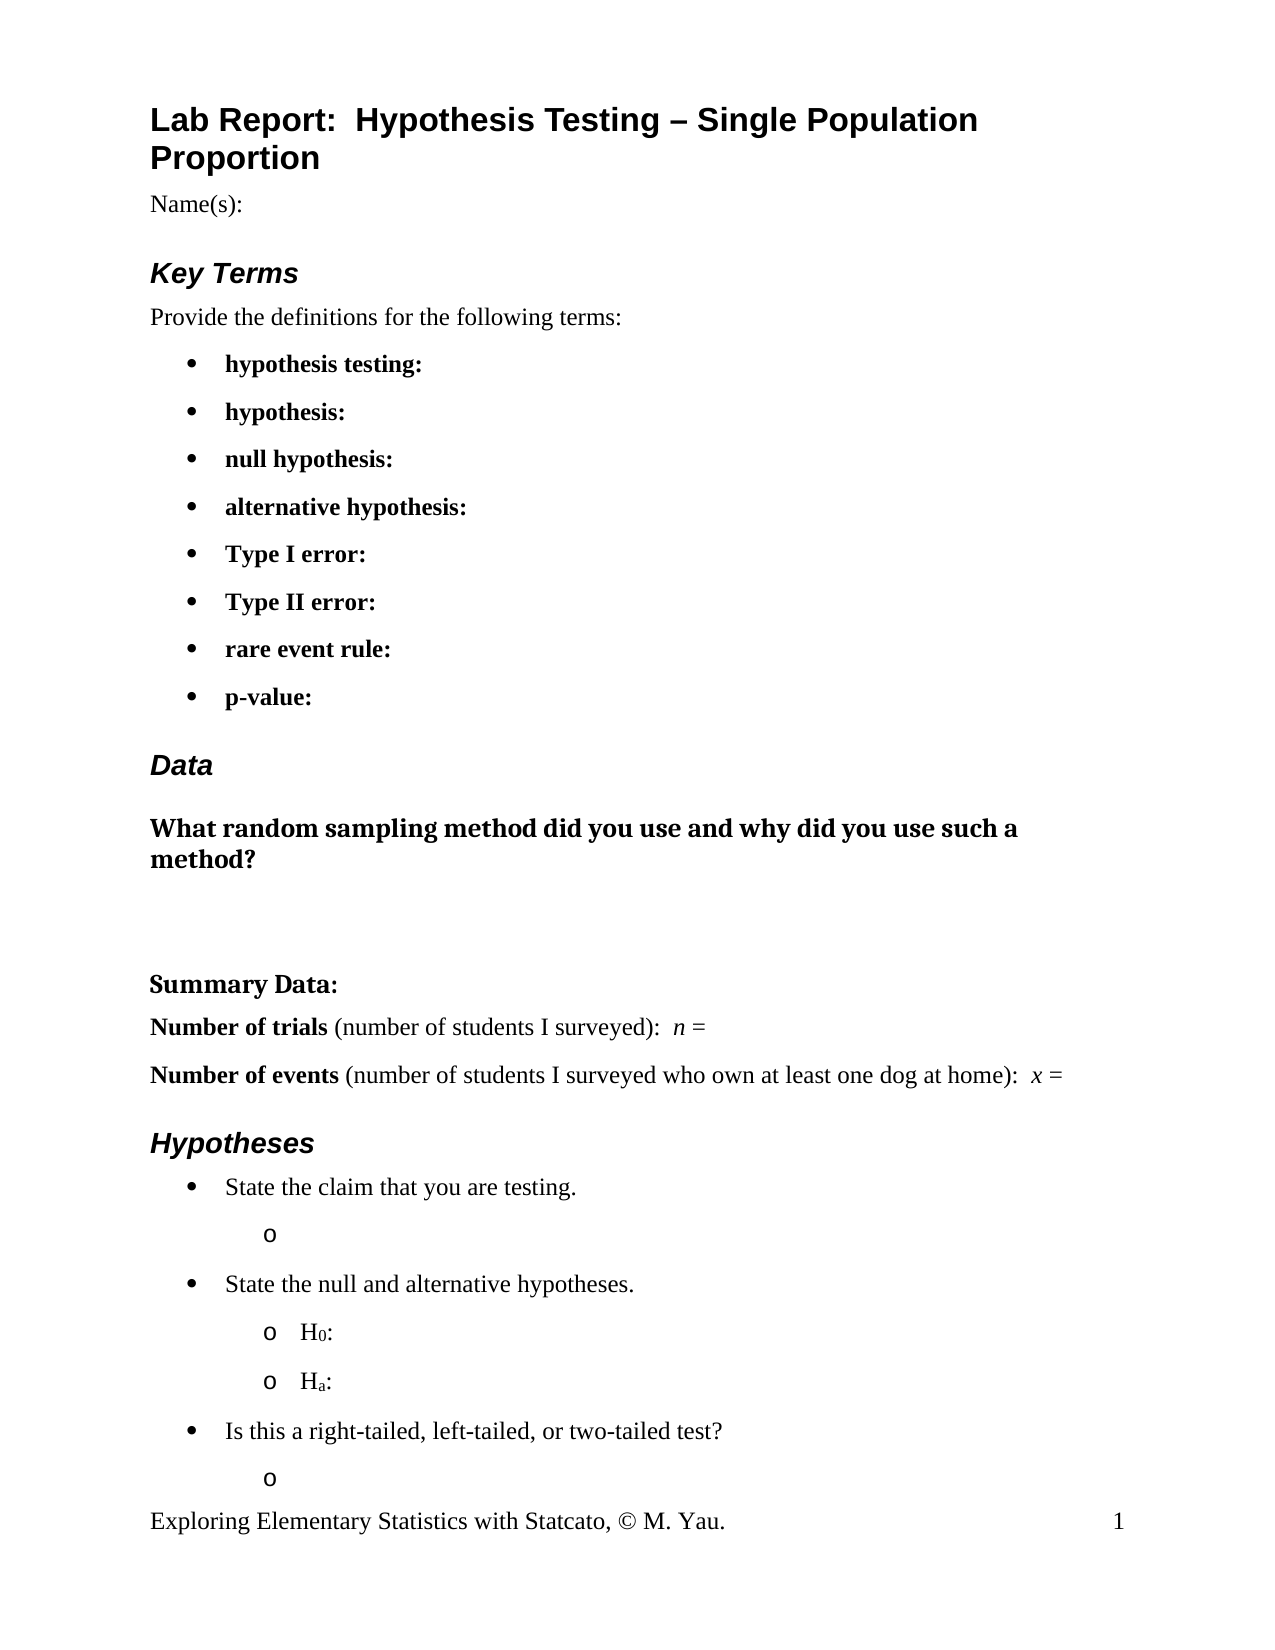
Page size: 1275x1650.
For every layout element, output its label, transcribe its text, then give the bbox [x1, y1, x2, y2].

list hypothesis: [187, 397, 1125, 425]
text Number of events (number of students I surveyed who own at least one dog at home): x = [150, 1060, 1125, 1088]
subtitle Data [150, 748, 1125, 781]
text Name(s): [150, 189, 1125, 218]
list alternative hypothesis: [187, 492, 1125, 520]
text Provide the definitions for the following terms: [150, 302, 1125, 330]
list null hypothesis: [187, 444, 1125, 473]
list p-value: [187, 682, 1125, 710]
list Is this a right-tailed, left-tailed, or two-tailed test? [187, 1416, 1125, 1444]
subtitle Hypotheses [150, 1126, 1125, 1159]
list State the claim that you are testing. [187, 1172, 1125, 1201]
text Number of trials (number of students I surveyed): n = [150, 1012, 1125, 1041]
list H0: [262, 1317, 1125, 1347]
list State the null and alternative hypotheses. [187, 1269, 1125, 1298]
subtitle Key Terms [150, 256, 1125, 289]
subtitle Summary Data: [150, 969, 1125, 1000]
list hypothesis testing: [187, 349, 1125, 378]
list Type II error: [187, 587, 1125, 615]
list Type I error: [187, 539, 1125, 568]
subtitle What random sampling method did you use and why did you use such a method? [150, 813, 1125, 875]
list rare event rule: [187, 634, 1125, 663]
subtitle Lab Report: Hypothesis Testing – Single Population Proportion [150, 100, 1125, 177]
list Ha: [262, 1366, 1125, 1397]
